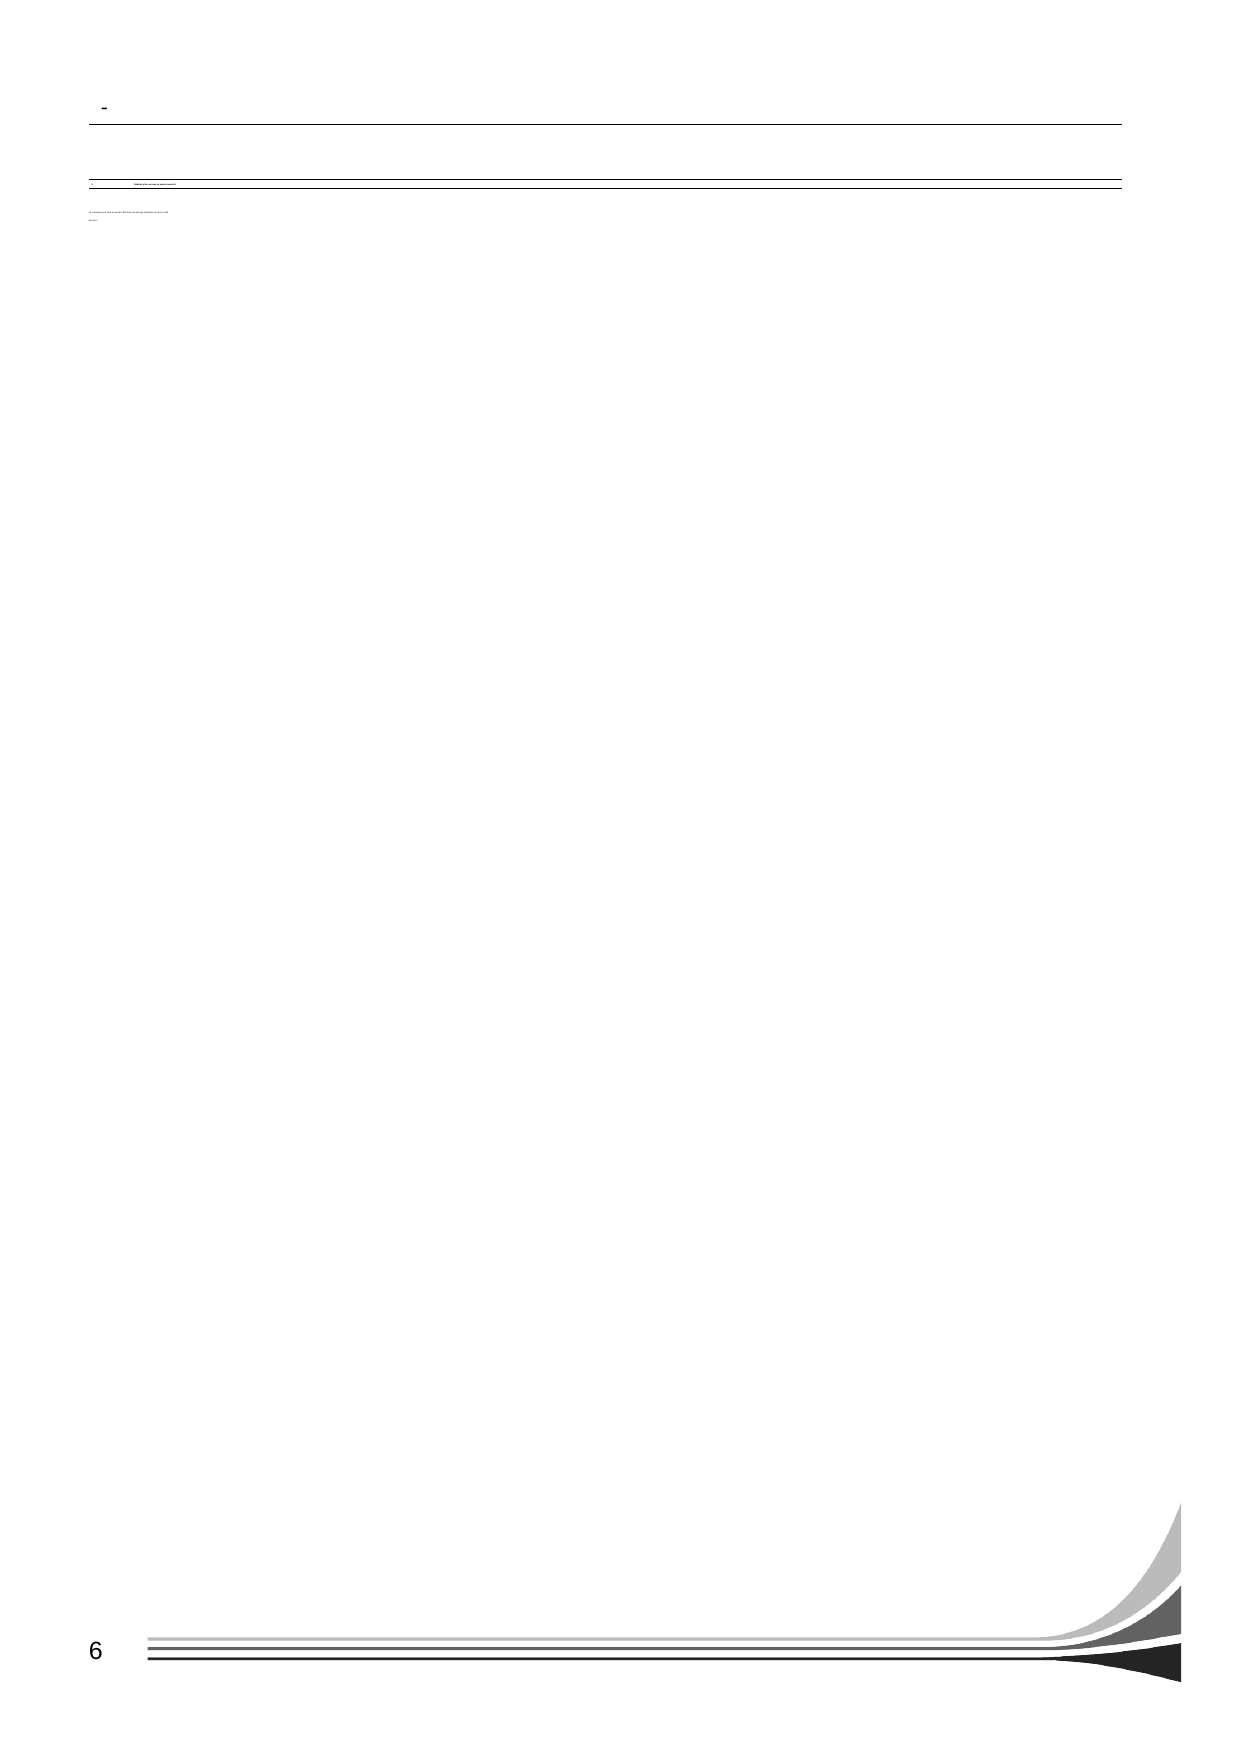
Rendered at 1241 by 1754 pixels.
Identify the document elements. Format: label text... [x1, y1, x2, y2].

subtitle Création d'un serveur en mode connecté [88, 180, 1122, 189]
picture [147, 1500, 1182, 1683]
